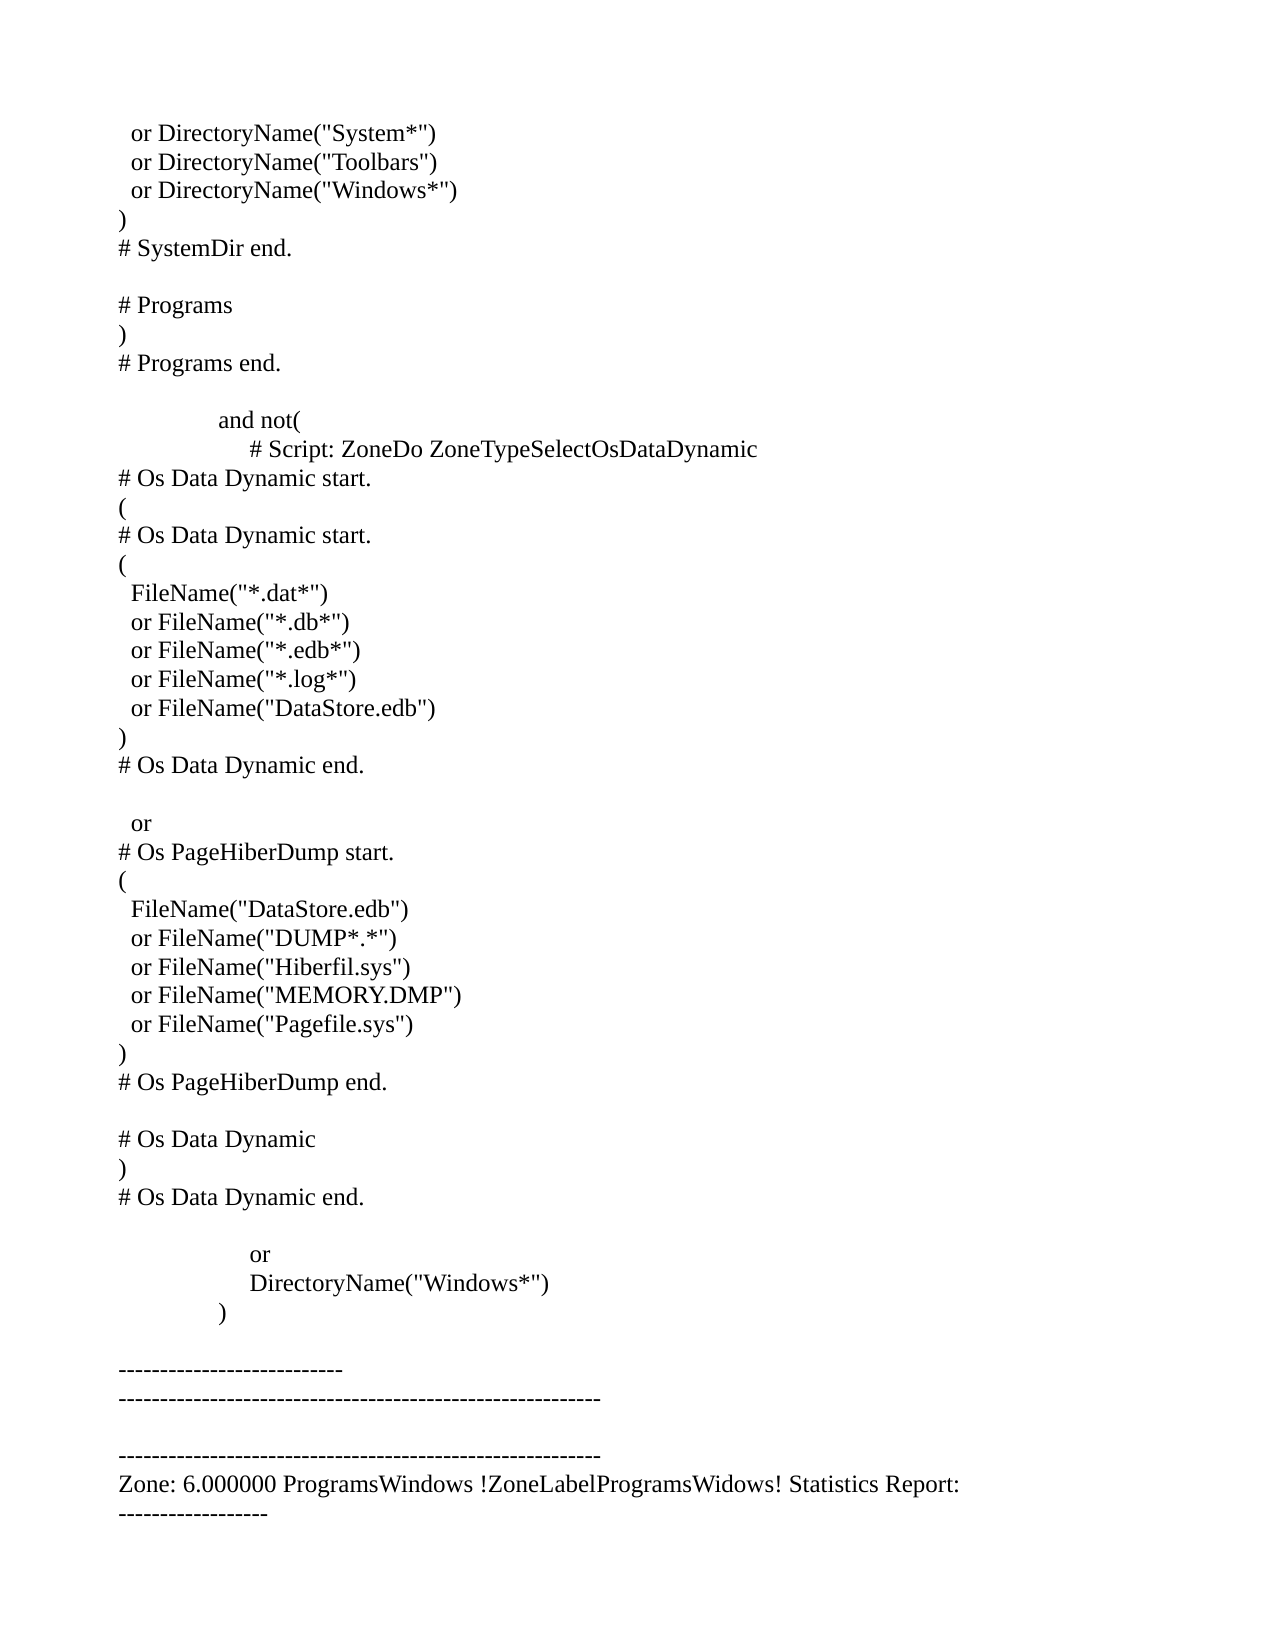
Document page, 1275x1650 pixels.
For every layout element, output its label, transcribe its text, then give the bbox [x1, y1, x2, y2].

text or FileName("DataStore.edb") [118, 693, 1157, 722]
text or DirectoryName("Toolbars") [118, 147, 1157, 176]
text Zone: 6.000000 ProgramsWindows !ZoneLabelProgramsWidows! Statistics Report: [118, 1469, 1157, 1498]
text or [118, 808, 1157, 837]
text ( [118, 492, 1157, 521]
text or FileName("Hiberfil.sys") [118, 952, 1157, 981]
text # Os Data Dynamic end. [118, 1182, 1157, 1211]
text # Os Data Dynamic start. [118, 521, 1157, 549]
text FileName("*.dat*") [118, 578, 1157, 607]
text or DirectoryName("System*") [118, 118, 1157, 147]
text # Os PageHiberDump start. [118, 837, 1157, 866]
text or FileName("*.db*") [118, 607, 1157, 636]
text ------------------ [118, 1498, 1157, 1527]
text # SystemDir end. [118, 233, 1157, 262]
text or FileName("Pagefile.sys") [118, 1009, 1157, 1038]
text --------------------------- [118, 1354, 1157, 1383]
text ) [118, 1038, 1157, 1067]
text # Os Data Dynamic end. [118, 751, 1157, 779]
text or DirectoryName("Windows*") [118, 176, 1157, 204]
text # Programs end. [118, 348, 1157, 377]
text ) [118, 1153, 1157, 1182]
text ( [118, 549, 1157, 578]
text or FileName("*.edb*") [118, 636, 1157, 664]
text # Os Data Dynamic start. [118, 463, 1157, 492]
text ---------------------------------------------------------- [118, 1383, 1157, 1412]
text # Programs [118, 291, 1157, 319]
text or FileName("MEMORY.DMP") [118, 981, 1157, 1009]
text FileName("DataStore.edb") [118, 894, 1157, 923]
text ) [118, 319, 1157, 348]
text # Os PageHiberDump end. [118, 1067, 1157, 1096]
text ) [118, 204, 1157, 233]
text and not( [118, 406, 1157, 434]
text or FileName("DUMP*.*") [118, 923, 1157, 952]
text # Os Data Dynamic [118, 1124, 1157, 1153]
text ) [118, 722, 1157, 751]
text # Script: ZoneDo ZoneTypeSelectOsDataDynamic [118, 434, 1157, 463]
text ---------------------------------------------------------- [118, 1441, 1157, 1469]
text or FileName("*.log*") [118, 664, 1157, 693]
text ) [118, 1297, 1157, 1326]
text DirectoryName("Windows*") [118, 1268, 1157, 1297]
text or [118, 1239, 1157, 1268]
text ( [118, 866, 1157, 894]
